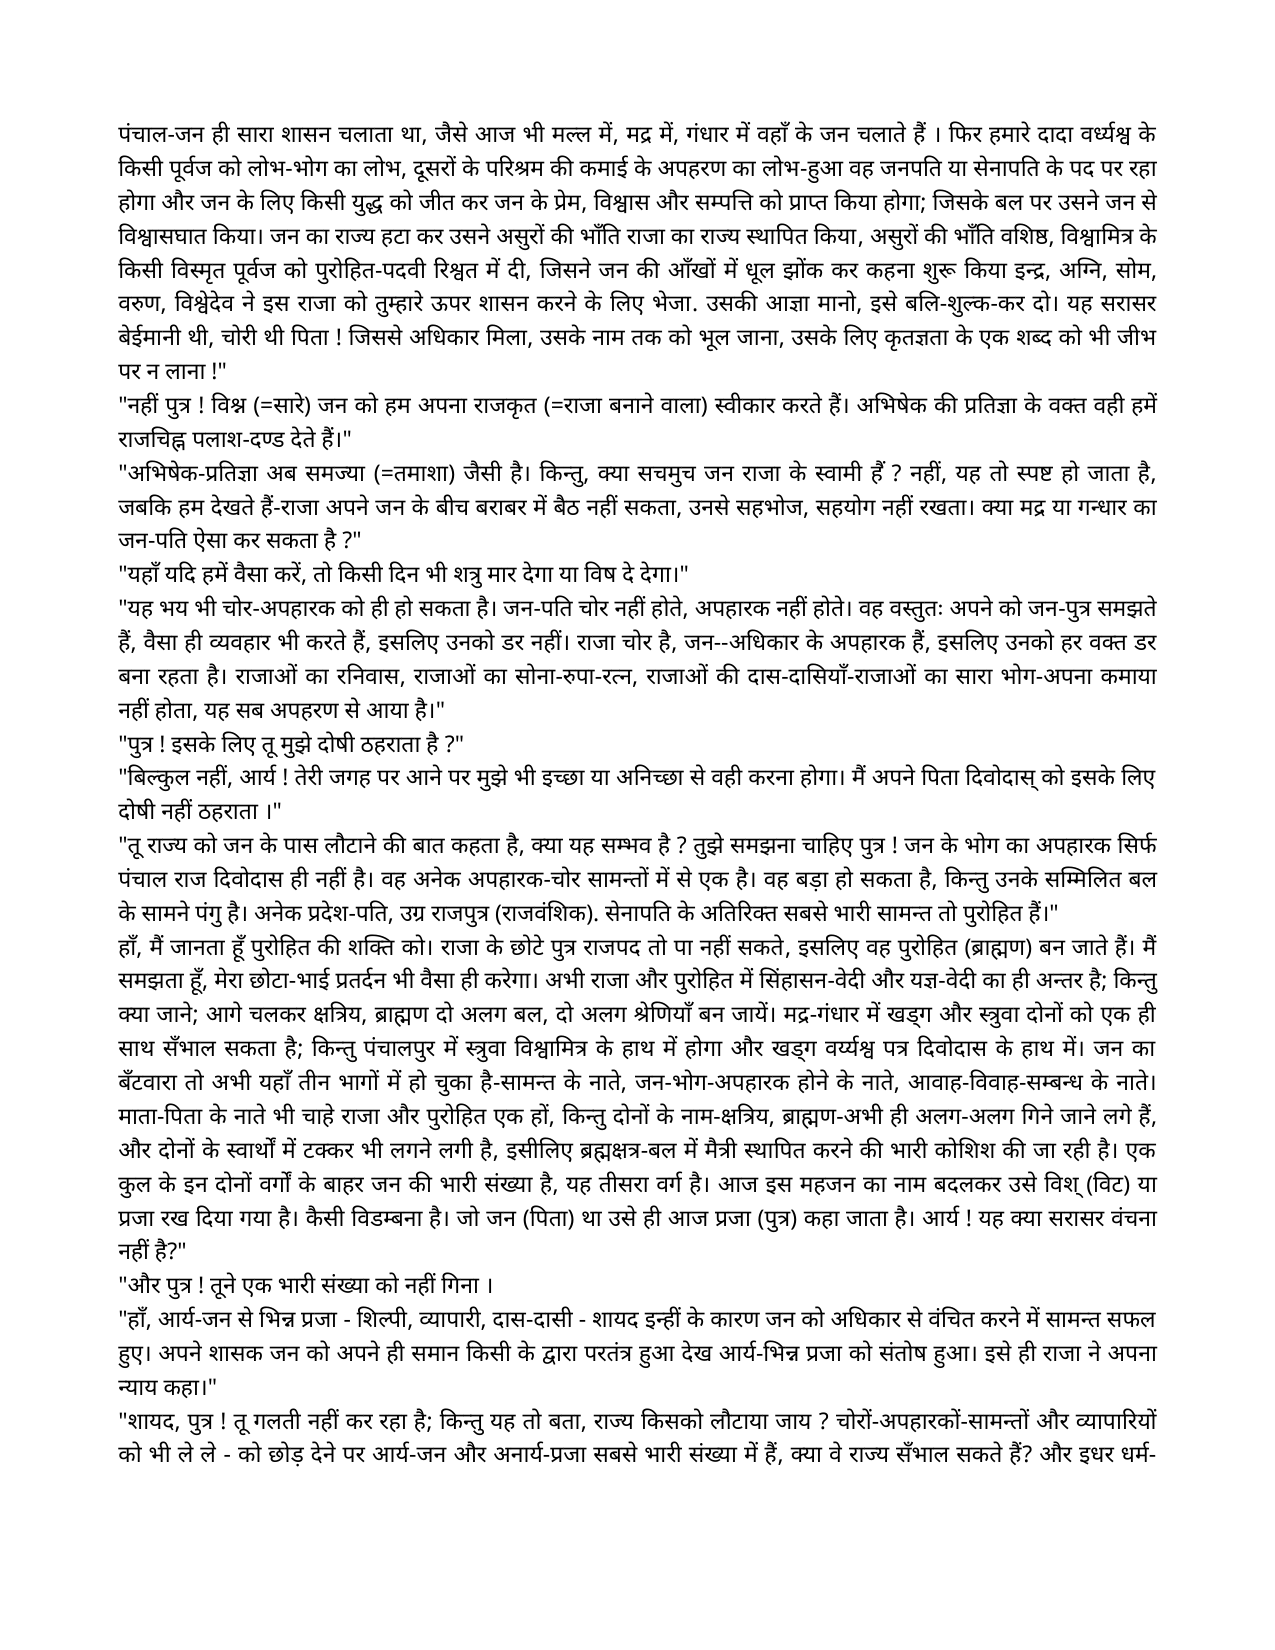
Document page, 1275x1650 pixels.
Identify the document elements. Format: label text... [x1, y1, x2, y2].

text "यह भय भी चोर-अपहारक को ही हो सकता है। जन-पति चोर नहीं होते, अपहारक नहीं होते। वह वस्तुतः अपने को जन-पुत्र समझते हैं, वैसा ही व्यवहार भी करते हैं, इसलिए उनको डर नहीं। राजा चोर है, जन--अधिकार के अपहारक हैं, इसलिए उनको हर वक्त डर बना रहता है। राजाओं का रनिवास, राजाओं का सोना-रुपा-रत्न, राजाओं की दास-दासियाँ-राजाओं का सारा भोग-अपना कमाया नहीं होता, यह सब अपहरण से आया है।" [118, 592, 1157, 727]
text "पुत्र ! इसके लिए तू मुझे दोषी ठहराता है ?" [118, 727, 1157, 761]
text "अभिषेक-प्रतिज्ञा अब समज्या (=तमाशा) जैसी है। किन्तु, क्या सचमुच जन राजा के स्वामी हैं ? नहीं, यह तो स्पष्ट हो जाता है, जबकि हम देखते हैं-राजा अपने जन के बीच बराबर में बैठ नहीं सकता, उनसे सहभोज, सहयोग नहीं रखता। क्या मद्र या गन्धार का जन-पति ऐसा कर सकता है ?" [118, 457, 1157, 558]
text "हाँ, आर्य-जन से भिन्न प्रजा - शिल्पी, व्यापारी, दास-दासी - शायद इन्हीं के कारण जन को अधिकार से वंचित करने में सामन्त सफल हुए। अपने शासक जन को अपने ही समान किसी के द्वारा परतंत्र हुआ देख आर्य-भिन्न प्रजा को संतोष हुआ। इसे ही राजा ने अपना न्याय कहा।" [118, 1303, 1157, 1404]
text "तू राज्य को जन के पास लौटाने की बात कहता है, क्या यह सम्भव है ? तुझे समझना चाहिए पुत्र ! जन के भोग का अपहारक सिर्फ पंचाल राज दिवोदास ही नहीं है। वह अनेक अपहारक-चोर सामन्तों में से एक है। वह बड़ा हो सकता है, किन्तु उनके सम्मिलित बल के सामने पंगु है। अनेक प्रदेश-पति, उग्र राजपुत्र (राजवंशिक). सेनापति के अतिरिक्त सबसे भारी सामन्त तो पुरोहित हैं।" [118, 829, 1157, 931]
text "शायद, पुत्र ! तू गलती नहीं कर रहा है; किन्तु यह तो बता, राज्य किसको लौटाया जाय ? चोरों-अपहारकों-सामन्तों और व्यापारियों को भी ले ले - को छोड़ देने पर आर्य-जन और अनार्य-प्रजा सबसे भारी संख्या में हैं, क्या वे राज्य सँभाल सकते हैं? और इधर धर्म- [118, 1404, 1157, 1472]
text "यहाँ यदि हमें वैसा करें, तो किसी दिन भी शत्रु मार देगा या विष दे देगा।" [118, 558, 1157, 592]
text "और पुत्र ! तूने एक भारी संख्या को नहीं गिना । [118, 1269, 1157, 1303]
text पंचाल-जन ही सारा शासन चलाता था, जैसे आज भी मल्ल में, मद्र में, गंधार में वहाँ के जन चलाते हैं । फिर हमारे दादा वर्ध्यश्व के किसी पूर्वज को लोभ-भोग का लोभ, दूसरों के परिश्रम की कमाई के अपहरण का लोभ-हुआ वह जनपति या सेनापति के पद पर रहा होगा और जन के लिए किसी युद्ध को जीत कर जन के प्रेम, विश्वास और सम्पत्ति को प्राप्त किया होगा; जिसके बल पर उसने जन से विश्वासघात किया। जन का राज्य हटा कर उसने असुरों की भाँति राजा का राज्य स्थापित किया, असुरों की भाँति वशिष्ठ, विश्वामित्र के किसी विस्मृत पूर्वज को पुरोहित-पदवी रिश्वत में दी, जिसने जन की आँखों में धूल झोंक कर कहना शुरू किया इन्द्र, अग्नि, सोम, वरुण, विश्वेदेव ने इस राजा को तुम्हारे ऊपर शासन करने के लिए भेजा. उसकी आज्ञा मानो, इसे बलि-शुल्क-कर दो। यह सरासर बेईमानी थी, चोरी थी पिता ! जिससे अधिकार मिला, उसके नाम तक को भूल जाना, उसके लिए कृतज्ञता के एक शब्द को भी जीभ पर न लाना !" [118, 118, 1157, 389]
text हाँ, मैं जानता हूँ पुरोहित की शक्ति को। राजा के छोटे पुत्र राजपद तो पा नहीं सकते, इसलिए वह पुरोहित (ब्राह्मण) बन जाते हैं। मैं समझता हूँ, मेरा छोटा-भाई प्रतर्दन भी वैसा ही करेगा। अभी राजा और पुरोहित में सिंहासन-वेदी और यज्ञ-वेदी का ही अन्तर है; किन्तु क्या जाने; आगे चलकर क्षत्रिय, ब्राह्मण दो अलग बल, दो अलग श्रेणियाँ बन जायें। मद्र-गंधार में खड्ग और स्त्रुवा दोनों को एक ही साथ सँभाल सकता है; किन्तु पंचालपुर में स्त्रुवा विश्वामित्र के हाथ में होगा और खड्ग वर्य्यश्व पत्र दिवोदास के हाथ में। जन का बँटवारा तो अभी यहाँ तीन भागों में हो चुका है-सामन्त के नाते, जन-भोग-अपहारक होने के नाते, आवाह-विवाह-सम्बन्ध के नाते। माता-पिता के नाते भी चाहे राजा और पुरोहित एक हों, किन्तु दोनों के नाम-क्षत्रिय, ब्राह्मण-अभी ही अलग-अलग गिने जाने लगे हैं, और दोनों के स्वार्थों में टक्कर भी लगने लगी है, इसीलिए ब्रह्मक्षत्र-बल में मैत्री स्थापित करने की भारी कोशिश की जा रही है। एक कुल के इन दोनों वर्गों के बाहर जन की भारी संख्या है, यह तीसरा वर्ग है। आज इस महजन का नाम बदलकर उसे विश् (विट) या प्रजा रख दिया गया है। कैसी विडम्बना है। जो जन (पिता) था उसे ही आज प्रजा (पुत्र) कहा जाता है। आर्य ! यह क्या सरासर वंचना नहीं है?" [118, 931, 1157, 1269]
text "बिल्कुल नहीं, आर्य ! तेरी जगह पर आने पर मुझे भी इच्छा या अनिच्छा से वही करना होगा। मैं अपने पिता दिवोदास् को इसके लिए दोषी नहीं ठहराता ।" [118, 761, 1157, 829]
text "नहीं पुत्र ! विश्न (=सारे) जन को हम अपना राजकृत (=राजा बनाने वाला) स्वीकार करते हैं। अभिषेक की प्रतिज्ञा के वक्त वही हमें राजचिह्न पलाश-दण्ड देते हैं।" [118, 389, 1157, 457]
